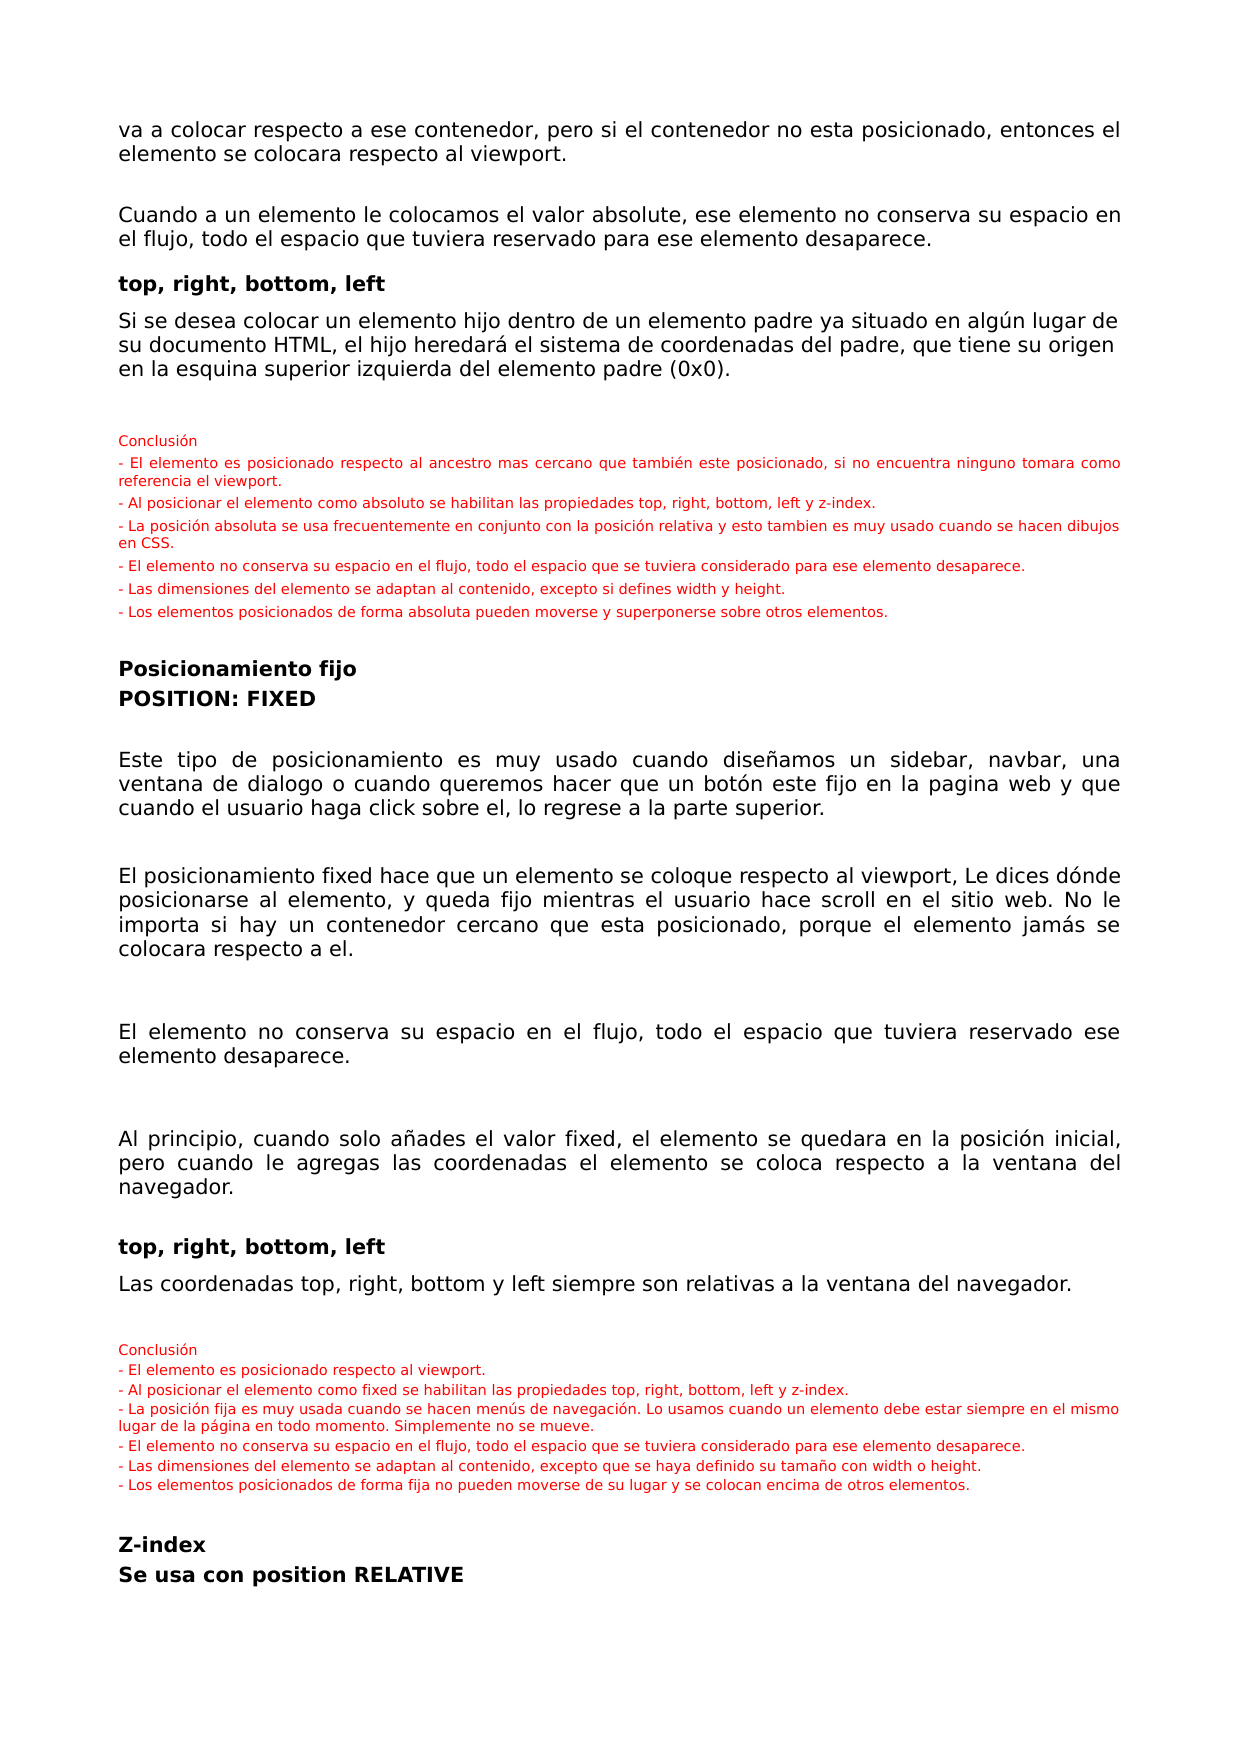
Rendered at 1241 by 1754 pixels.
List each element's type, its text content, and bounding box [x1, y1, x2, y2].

text - El elemento es posicionado respecto al viewport. [118, 1362, 1122, 1379]
text Cuando a un elemento le colocamos el valor absolute, ese elemento no conserva su espacio en el flujo, todo el espacio que tuviera reservado para ese elemento desaparece. [118, 203, 1122, 251]
text Posicionamiento fijo [118, 657, 1122, 681]
text Las coordenadas top, right, bottom y left siempre son relativas a la ventana del navegador. [118, 1272, 1122, 1296]
text - Al posicionar el elemento como absoluto se habilitan las propiedades top, right, bottom, left y z-index. [118, 495, 1122, 512]
text Se usa con position RELATIVE [118, 1563, 1122, 1587]
text Z-index [118, 1533, 1122, 1557]
text POSITION: FIXED [118, 687, 1122, 712]
text - Las dimensiones del elemento se adaptan al contenido, excepto si defines width y height. [118, 581, 1122, 598]
text - El elemento es posicionado respecto al ancestro mas cercano que también este posicionado, si no encuentra ninguno tomara como referencia el viewport. [118, 455, 1122, 489]
text - Los elementos posicionados de forma fija no pueden moverse de su lugar y se colocan encima de otros elementos. [118, 1477, 1122, 1494]
text - Al posicionar el elemento como fixed se habilitan las propiedades top, right, bottom, left y z-index. [118, 1381, 1122, 1398]
text Si se desea colocar un elemento hijo dentro de un elemento padre ya situado en algún lugar de su documento HTML, el hijo heredará el sistema de coordenadas del padre, que tiene su origen en la esquina superior izquierda del elemento padre (0x0). [118, 309, 1122, 382]
text - Los elementos posicionados de forma absoluta pueden moverse y superponerse sobre otros elementos. [118, 604, 1122, 621]
text - Las dimensiones del elemento se adaptan al contenido, excepto que se haya definido su tamaño con width o height. [118, 1457, 1122, 1474]
text El elemento no conserva su espacio en el flujo, todo el espacio que tuviera reservado ese elemento desaparece. [118, 1020, 1122, 1068]
text Este tipo de posicionamiento es muy usado cuando diseñamos un sidebar, navbar, una ventana de dialogo o cuando queremos hacer que un botón este fijo en la pagina web y que cuando el usuario haga click sobre el, lo regrese a la parte superior. [118, 748, 1122, 821]
subtitle top, right, bottom, left [118, 272, 1122, 296]
text - El elemento no conserva su espacio en el flujo, todo el espacio que se tuviera considerado para ese elemento desaparece. [118, 1438, 1122, 1455]
text Conclusión [118, 1342, 1122, 1359]
text - La posición fija es muy usada cuando se hacen menús de navegación. Lo usamos cuando un elemento debe estar siempre en el mismo lugar de la página en todo momento. Simplemente no se mueve. [118, 1401, 1122, 1435]
text - El elemento no conserva su espacio en el flujo, todo el espacio que se tuviera considerado para ese elemento desaparece. [118, 558, 1122, 575]
text - La posición absoluta se usa frecuentemente en conjunto con la posición relativa y esto tambien es muy usado cuando se hacen dibujos en CSS. [118, 518, 1122, 552]
text Conclusión [118, 432, 1122, 449]
subtitle top, right, bottom, left [118, 1235, 1122, 1259]
text Al principio, cuando solo añades el valor fixed, el elemento se quedara en la posición inicial, pero cuando le agregas las coordenadas el elemento se coloca respecto a la ventana del navegador. [118, 1127, 1122, 1199]
text va a colocar respecto a ese contenedor, pero si el contenedor no esta posicionado, entonces el elemento se colocara respecto al viewport. [118, 118, 1122, 167]
text El posicionamiento fixed hace que un elemento se coloque respecto al viewport, Le dices dónde posicionarse al elemento, y queda fijo mientras el usuario hace scroll en el sitio web. No le importa si hay un contenedor cercano que esta posicionado, porque el elemento jamás se colocara respecto a el. [118, 864, 1122, 961]
